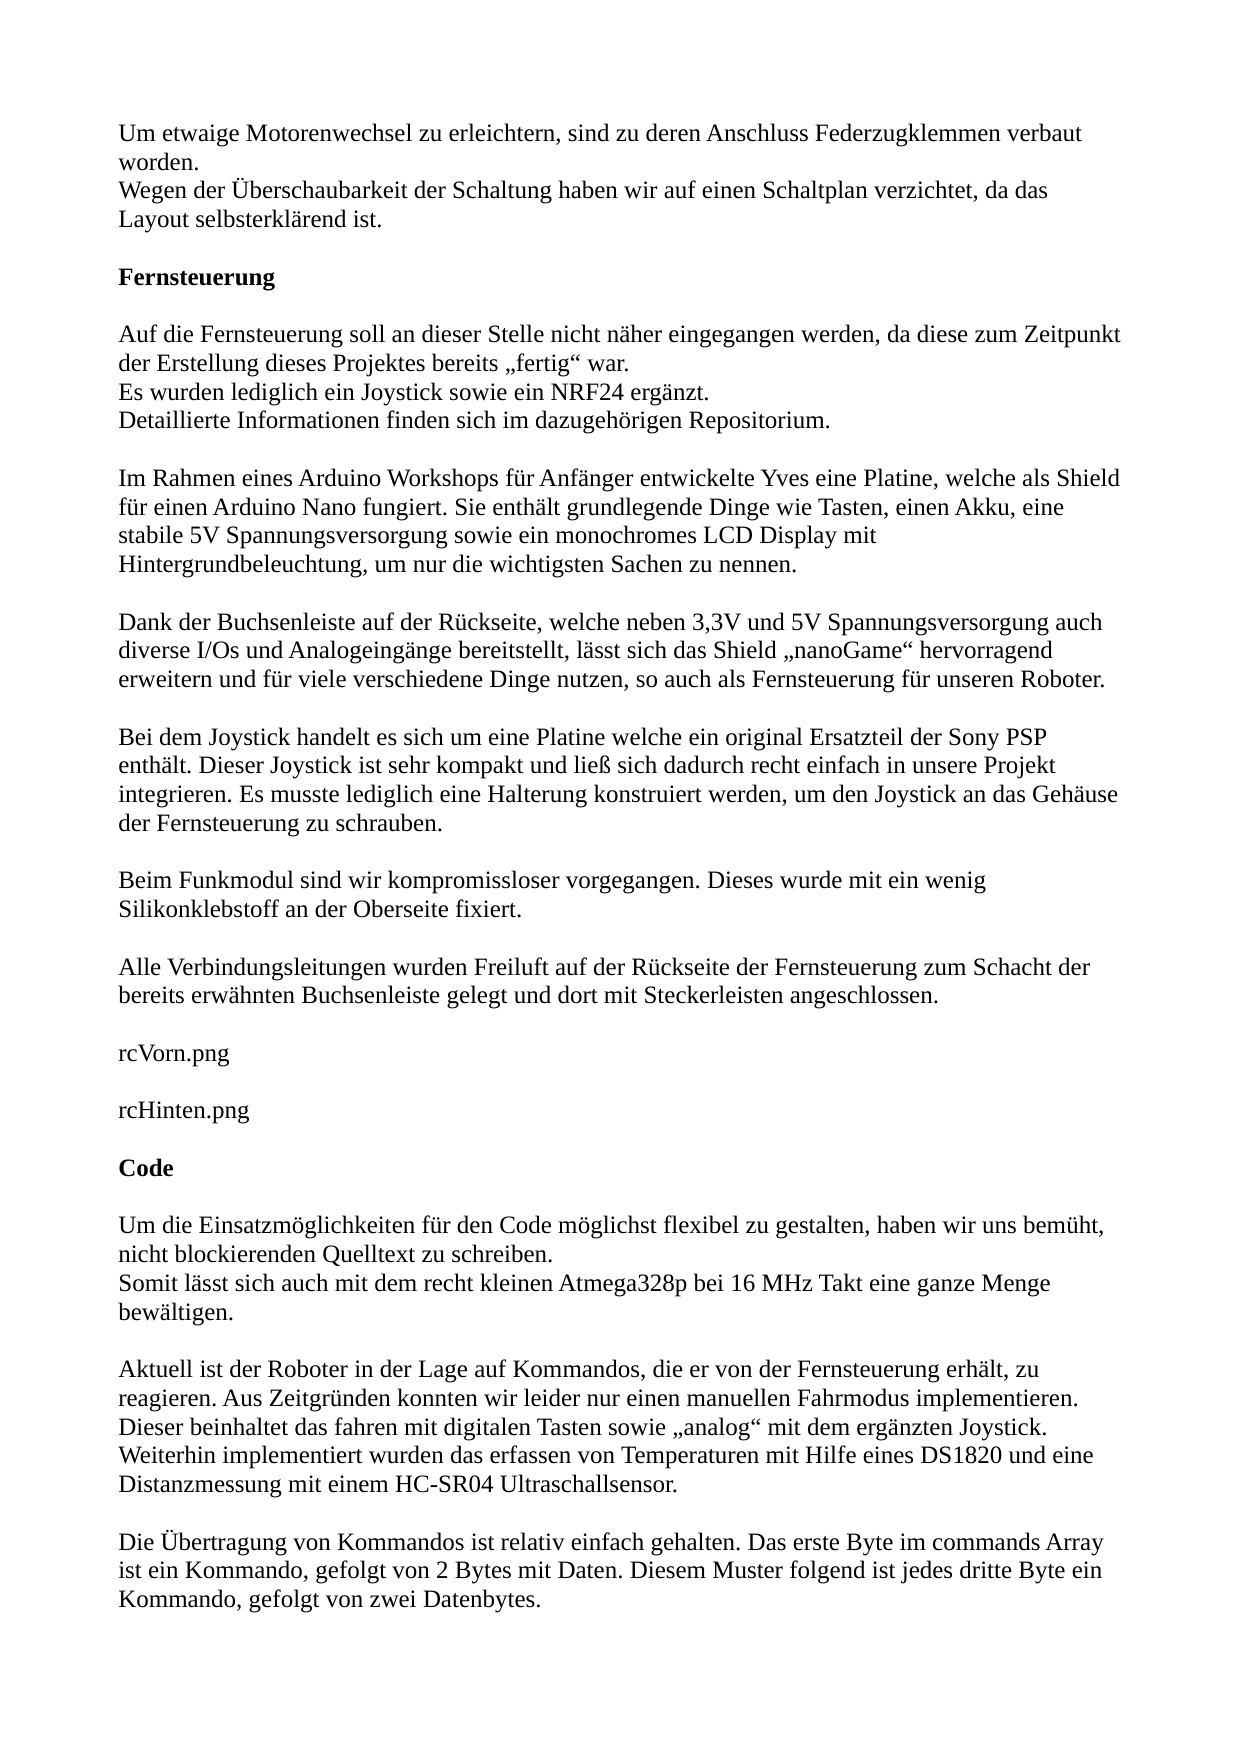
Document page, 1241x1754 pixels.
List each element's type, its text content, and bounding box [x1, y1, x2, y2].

text rcVorn.png [118, 1038, 1122, 1067]
text Um die Einsatzmöglichkeiten für den Code möglichst flexibel zu gestalten, haben wir uns bemüht, nicht blockierenden Quelltext zu schreiben. [118, 1211, 1122, 1268]
text Wegen der Überschaubarkeit der Schaltung haben wir auf einen Schaltplan verzichtet, da das Layout selbsterklärend ist. [118, 176, 1122, 233]
text Im Rahmen eines Arduino Workshops für Anfänger entwickelte Yves eine Platine, welche als Shield für einen Arduino Nano fungiert. Sie enthält grundlegende Dinge wie Tasten, einen Akku, eine stabile 5V Spannungsversorgung sowie ein monochromes LCD Display mit Hintergrundbeleuchtung, um nur die wichtigsten Sachen zu nennen. [118, 463, 1122, 578]
text rcHinten.png [118, 1096, 1122, 1124]
text Es wurden lediglich ein Joystick sowie ein NRF24 ergänzt. [118, 377, 1122, 406]
text Somit lässt sich auch mit dem recht kleinen Atmega328p bei 16 MHz Takt eine ganze Menge bewältigen. [118, 1268, 1122, 1326]
text Bei dem Joystick handelt es sich um eine Platine welche ein original Ersatzteil der Sony PSP enthält. Dieser Joystick ist sehr kompakt und ließ sich dadurch recht einfach in unsere Projekt integrieren. Es musste lediglich eine Halterung konstruiert werden, um den Joystick an das Gehäuse der Fernsteuerung zu schrauben. [118, 722, 1122, 837]
text Fernsteuerung [118, 262, 1122, 291]
text Auf die Fernsteuerung soll an dieser Stelle nicht näher eingegangen werden, da diese zum Zeitpunkt der Erstellung dieses Projektes bereits „fertig“ war. [118, 319, 1122, 377]
text Code [118, 1153, 1122, 1182]
text Beim Funkmodul sind wir kompromissloser vorgegangen. Dieses wurde mit ein wenig Silikonklebstoff an der Oberseite fixiert. [118, 866, 1122, 923]
text Die Übertragung von Kommandos ist relativ einfach gehalten. Das erste Byte im commands Array ist ein Kommando, gefolgt von 2 Bytes mit Daten. Diesem Muster folgend ist jedes dritte Byte ein Kommando, gefolgt von zwei Datenbytes. [118, 1527, 1122, 1613]
text Aktuell ist der Roboter in der Lage auf Kommandos, die er von der Fernsteuerung erhält, zu reagieren. Aus Zeitgründen konnten wir leider nur einen manuellen Fahrmodus implementieren. Dieser beinhaltet das fahren mit digitalen Tasten sowie „analog“ mit dem ergänzten Joystick. [118, 1354, 1122, 1441]
text Detaillierte Informationen finden sich im dazugehörigen Repositorium. [118, 406, 1122, 434]
text Um etwaige Motorenwechsel zu erleichtern, sind zu deren Anschluss Federzugklemmen verbaut worden. [118, 118, 1122, 176]
text Dank der Buchsenleiste auf der Rückseite, welche neben 3,3V und 5V Spannungsversorgung auch diverse I/Os und Analogeingänge bereitstellt, lässt sich das Shield „nanoGame“ hervorragend erweitern und für viele verschiedene Dinge nutzen, so auch als Fernsteuerung für unseren Roboter. [118, 607, 1122, 693]
text Alle Verbindungsleitungen wurden Freiluft auf der Rückseite der Fernsteuerung zum Schacht der bereits erwähnten Buchsenleiste gelegt und dort mit Steckerleisten angeschlossen. [118, 952, 1122, 1009]
text Weiterhin implementiert wurden das erfassen von Temperaturen mit Hilfe eines DS1820 und eine Distanzmessung mit einem HC-SR04 Ultraschallsensor. [118, 1441, 1122, 1498]
